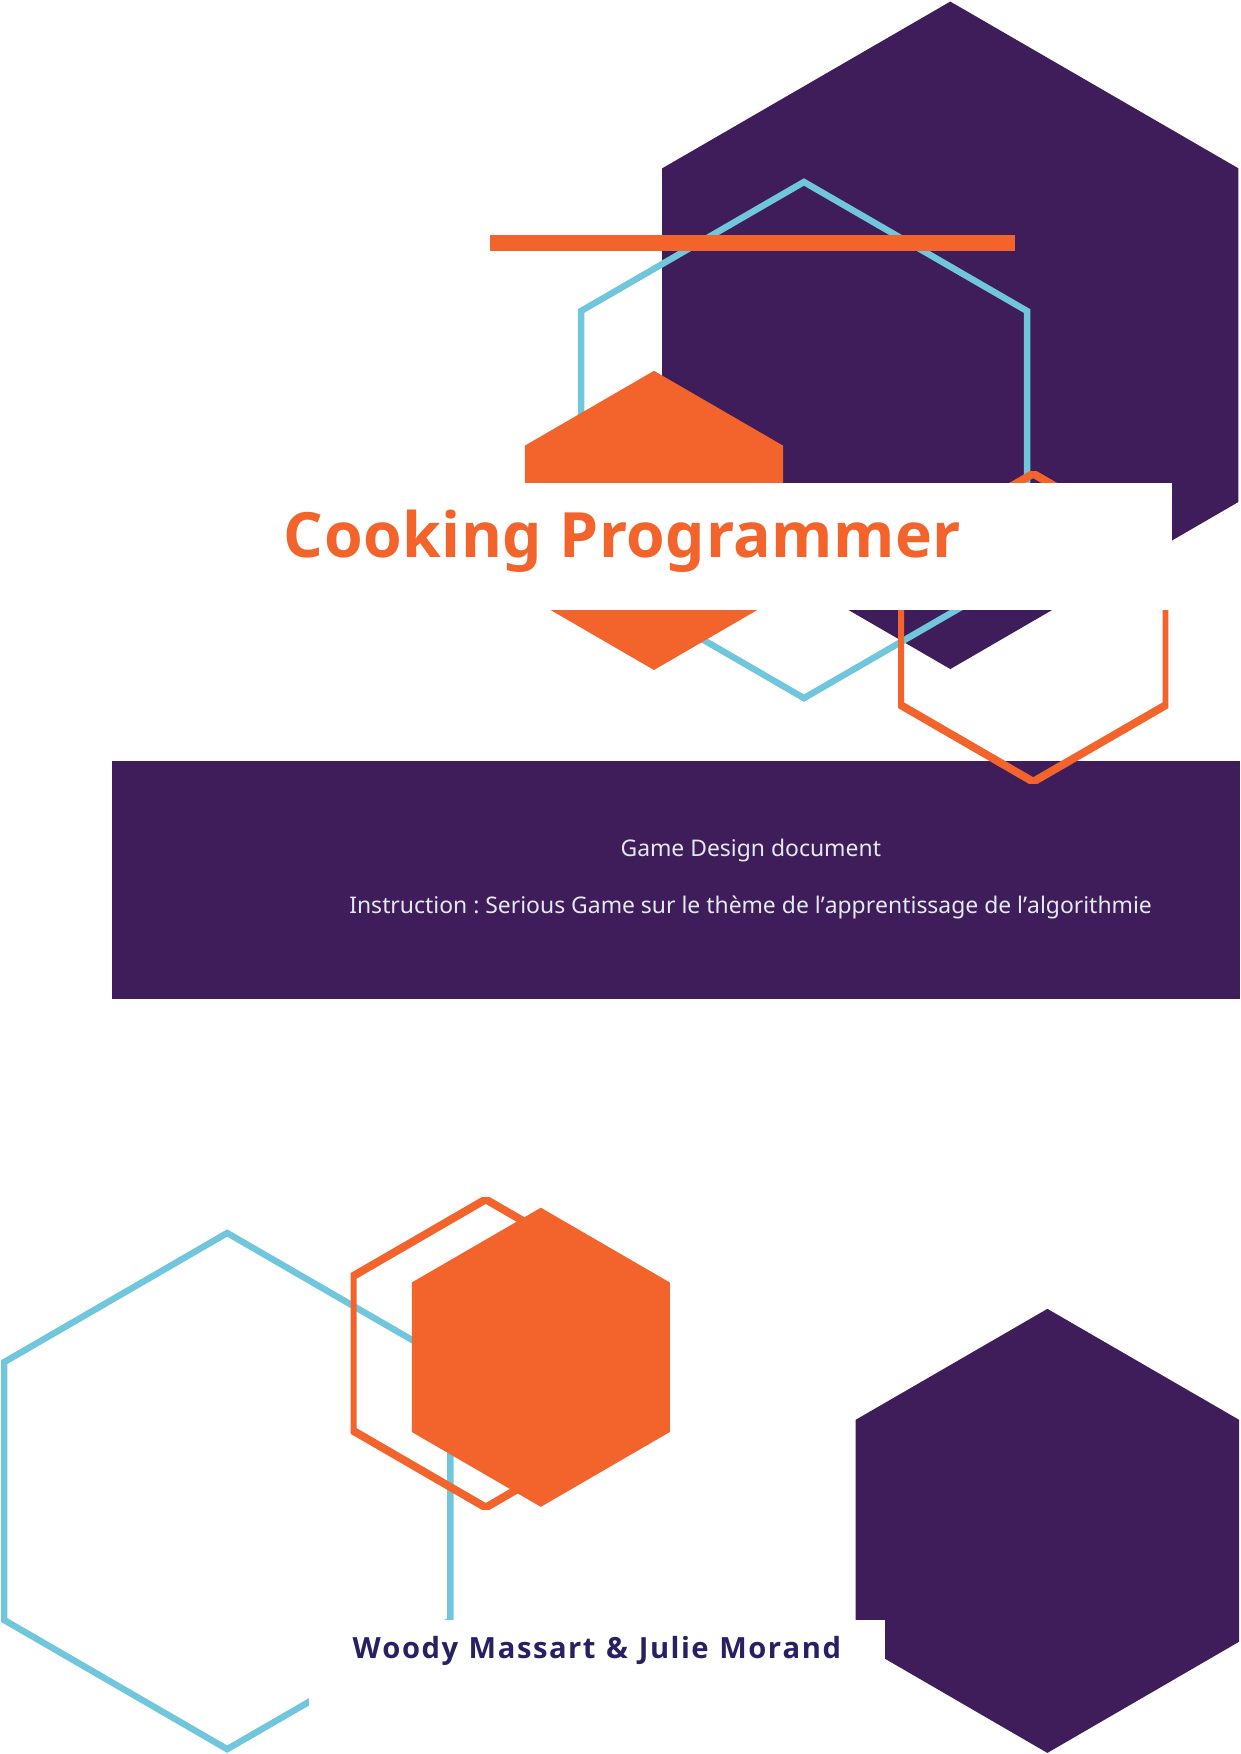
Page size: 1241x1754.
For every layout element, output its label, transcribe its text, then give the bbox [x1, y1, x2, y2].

table_cell [1169, 605, 1240, 636]
table_cell [1133, 699, 1240, 730]
table_header [626, 269, 662, 290]
table_cell [1225, 480, 1240, 511]
table_cell [1010, 610, 1162, 636]
table_cell [585, 355, 662, 386]
table_cell [112, 355, 577, 386]
table_cell [112, 999, 1240, 1135]
table_cell [660, 643, 743, 668]
table_cell [954, 730, 1113, 761]
table_cell [112, 761, 1240, 999]
table_cell [1172, 543, 1240, 574]
text Woody Massart & Julie Morand [324, 1627, 870, 1667]
table_cell [112, 636, 648, 668]
table_cell [710, 636, 898, 668]
table_cell [905, 644, 946, 668]
table_cell [112, 699, 934, 730]
table_cell [811, 668, 898, 699]
table_cell [585, 386, 626, 410]
table_cell [905, 668, 1162, 699]
table_cell [1169, 636, 1240, 668]
table_cell [1172, 511, 1240, 543]
table_cell [112, 610, 593, 636]
table_cell [112, 386, 577, 418]
table_cell [112, 449, 524, 480]
table_cell [865, 649, 898, 668]
table_cell [905, 699, 1162, 730]
table_cell [112, 730, 987, 761]
table_cell [1169, 668, 1240, 699]
table_cell [112, 668, 797, 699]
table_header [112, 117, 749, 290]
table_cell [1172, 574, 1240, 605]
table_cell [954, 636, 1162, 668]
table_cell [715, 610, 891, 636]
table_cell [112, 418, 570, 449]
table_cell [1079, 730, 1240, 761]
table_cell [74, 483, 1172, 610]
table_cell [761, 668, 847, 693]
table_cell [585, 290, 662, 355]
table_header [1152, 117, 1240, 290]
table_cell [1007, 761, 1059, 776]
table_cell [112, 290, 609, 355]
